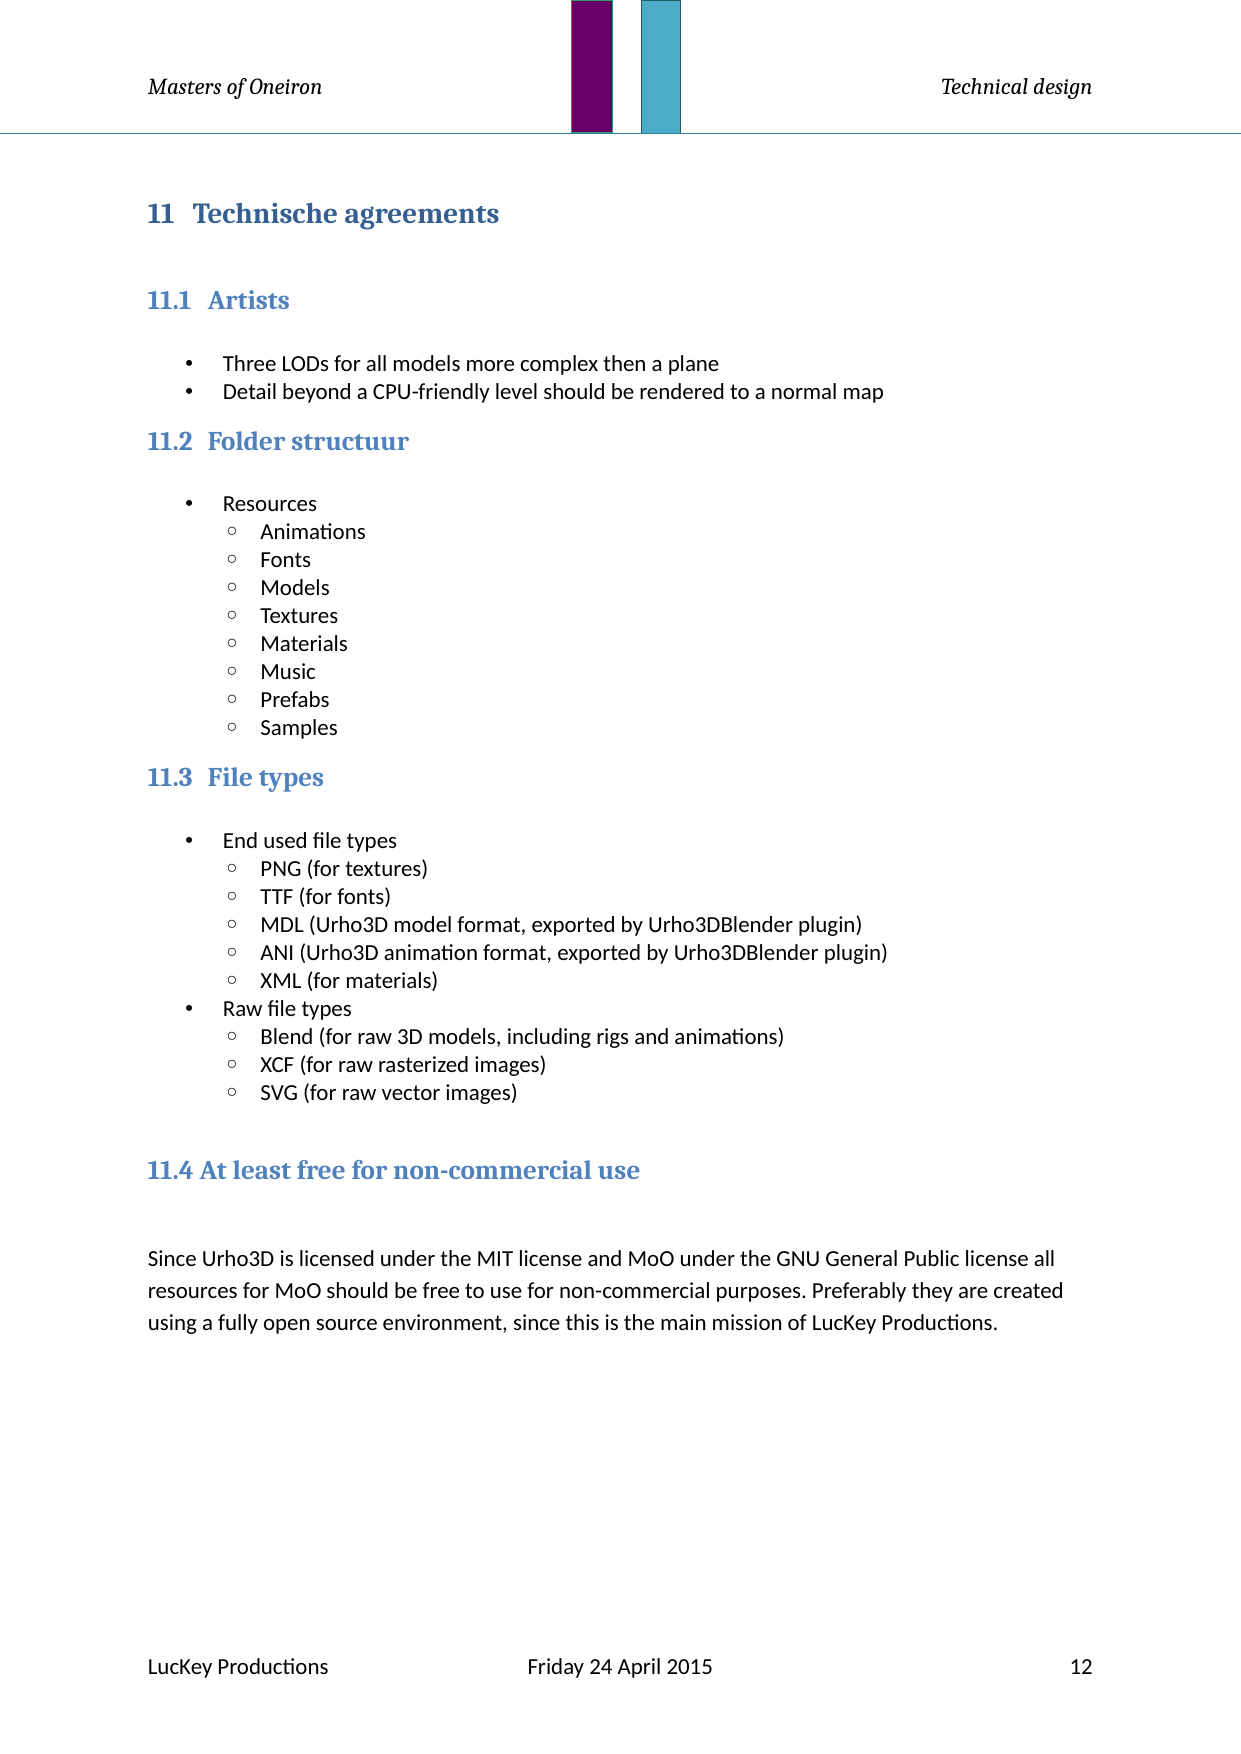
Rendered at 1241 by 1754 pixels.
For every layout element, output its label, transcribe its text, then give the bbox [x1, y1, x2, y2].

list SVG (for raw vector images) [223, 1078, 1093, 1106]
list Detail beyond a CPU-friendly level should be rendered to a normal map [185, 377, 1093, 405]
list Blend (for raw 3D models, including rigs and animations) [223, 1022, 1093, 1050]
list TTF (for fonts) [223, 882, 1093, 910]
list Materials [223, 629, 1093, 657]
subtitle 11.4 At least free for non-commercial use [148, 1155, 1093, 1186]
subtitle Technische agreements [148, 198, 1093, 231]
list Raw file types [185, 994, 1093, 1022]
list Textures [223, 601, 1093, 629]
subtitle Folder structuur [148, 426, 1093, 457]
list XML (for materials) [223, 966, 1093, 994]
list End used file types [185, 826, 1093, 854]
list Fonts [223, 545, 1093, 573]
list MDL (Urho3D model format, exported by Urho3DBlender plugin) [223, 910, 1093, 938]
list Resources [185, 489, 1093, 517]
text Since Urho3D is licensed under the MIT license and MoO under the GNU General Public license all resources for MoO should be free to use for non-commercial purposes. Preferably they are created using a fully open source environment, since this is the main mission of LucKey Productions. [148, 1244, 1093, 1336]
list ANI (Urho3D animation format, exported by Urho3DBlender plugin) [223, 938, 1093, 966]
list Samples [223, 713, 1093, 742]
list Prefabs [223, 686, 1093, 713]
subtitle Artists [148, 285, 1093, 316]
list XCF (for raw rasterized images) [223, 1050, 1093, 1078]
list Models [223, 573, 1093, 601]
list Three LODs for all models more complex then a plane [185, 349, 1093, 377]
subtitle File types [148, 762, 1093, 793]
list Music [223, 657, 1093, 686]
list Animations [223, 517, 1093, 545]
list PNG (for textures) [223, 854, 1093, 882]
